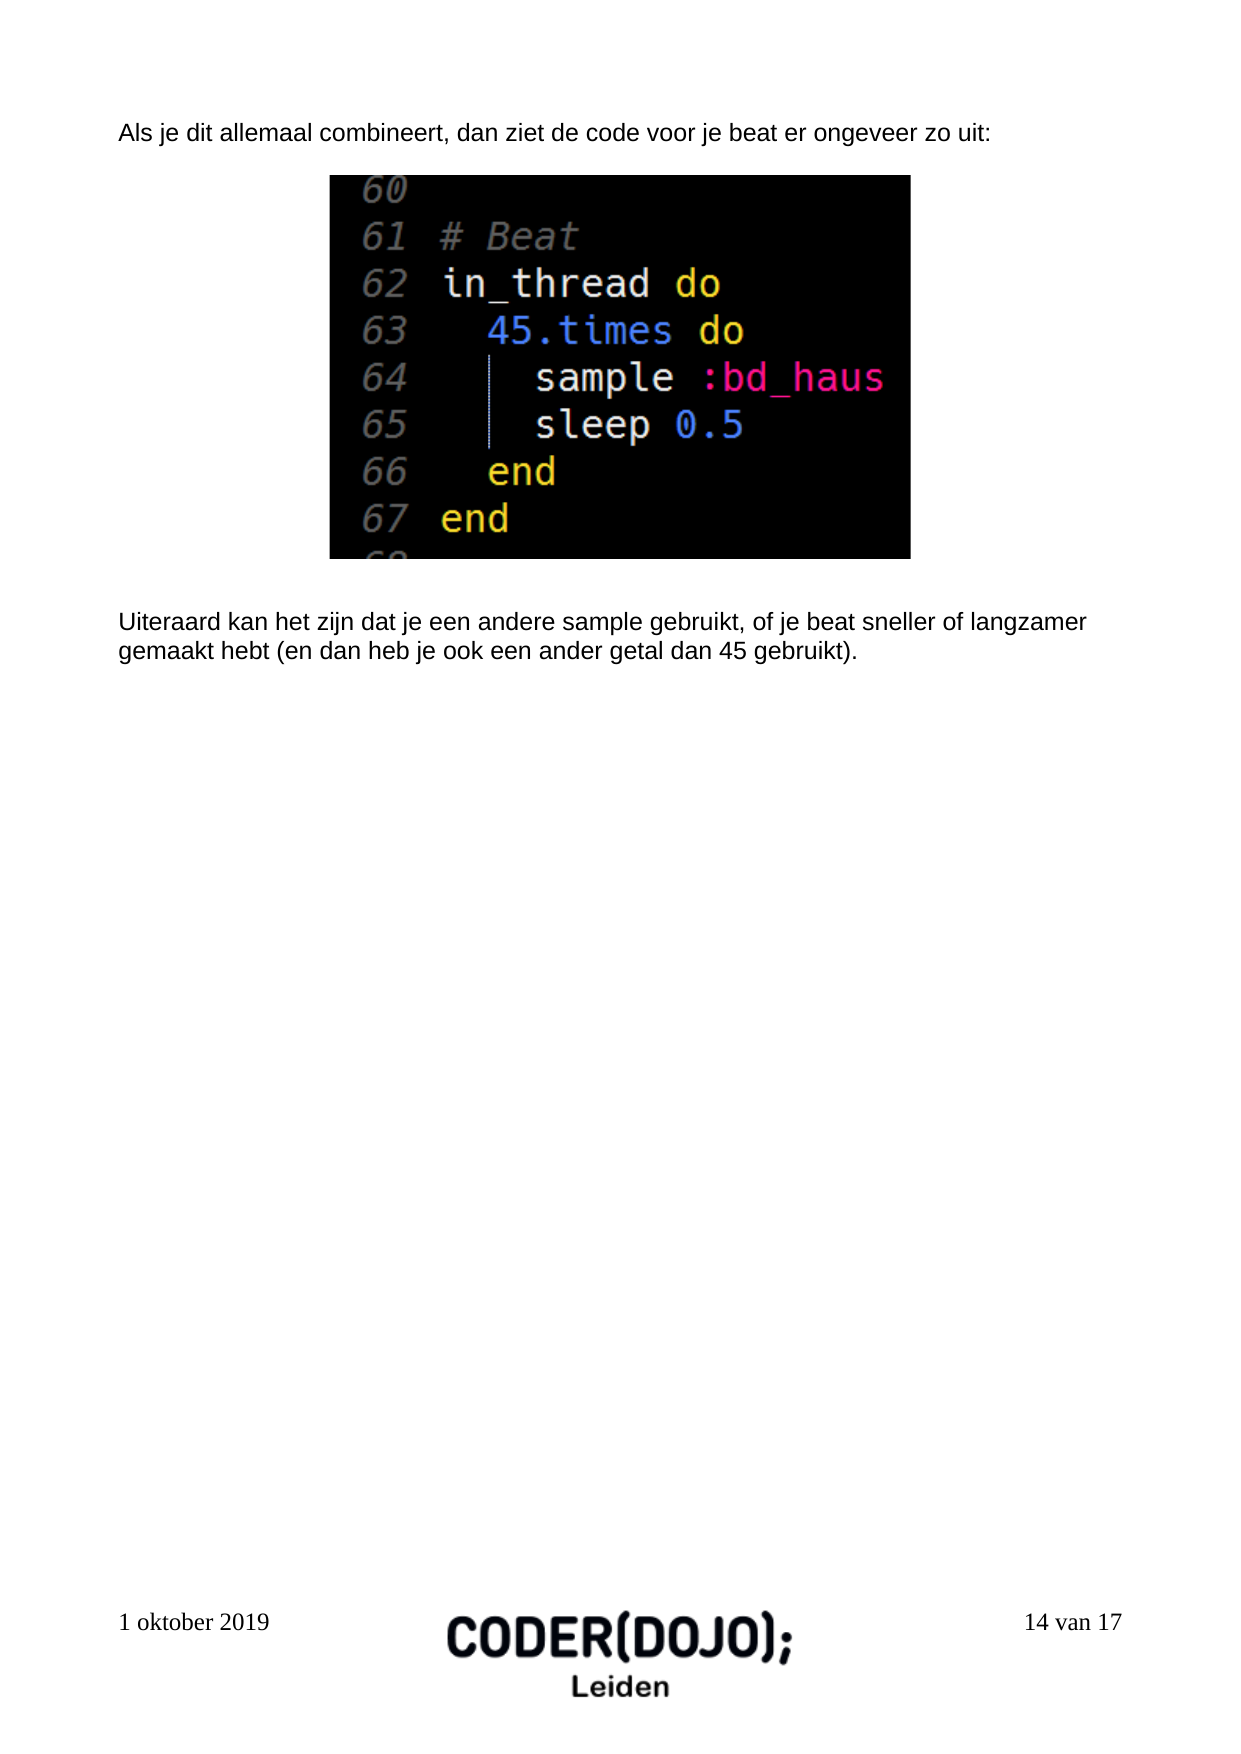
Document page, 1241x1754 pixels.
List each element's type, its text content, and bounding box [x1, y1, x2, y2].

text Uiteraard kan het zijn dat je een andere sample gebruikt, of je beat sneller of langzamer gemaakt hebt (en dan heb je ook een ander getal dan 45 gebruikt). [118, 607, 1122, 664]
picture [445, 1608, 795, 1700]
picture [329, 175, 911, 559]
text Als je dit allemaal combineert, dan ziet de code voor je beat er ongeveer zo uit: [118, 118, 1122, 147]
